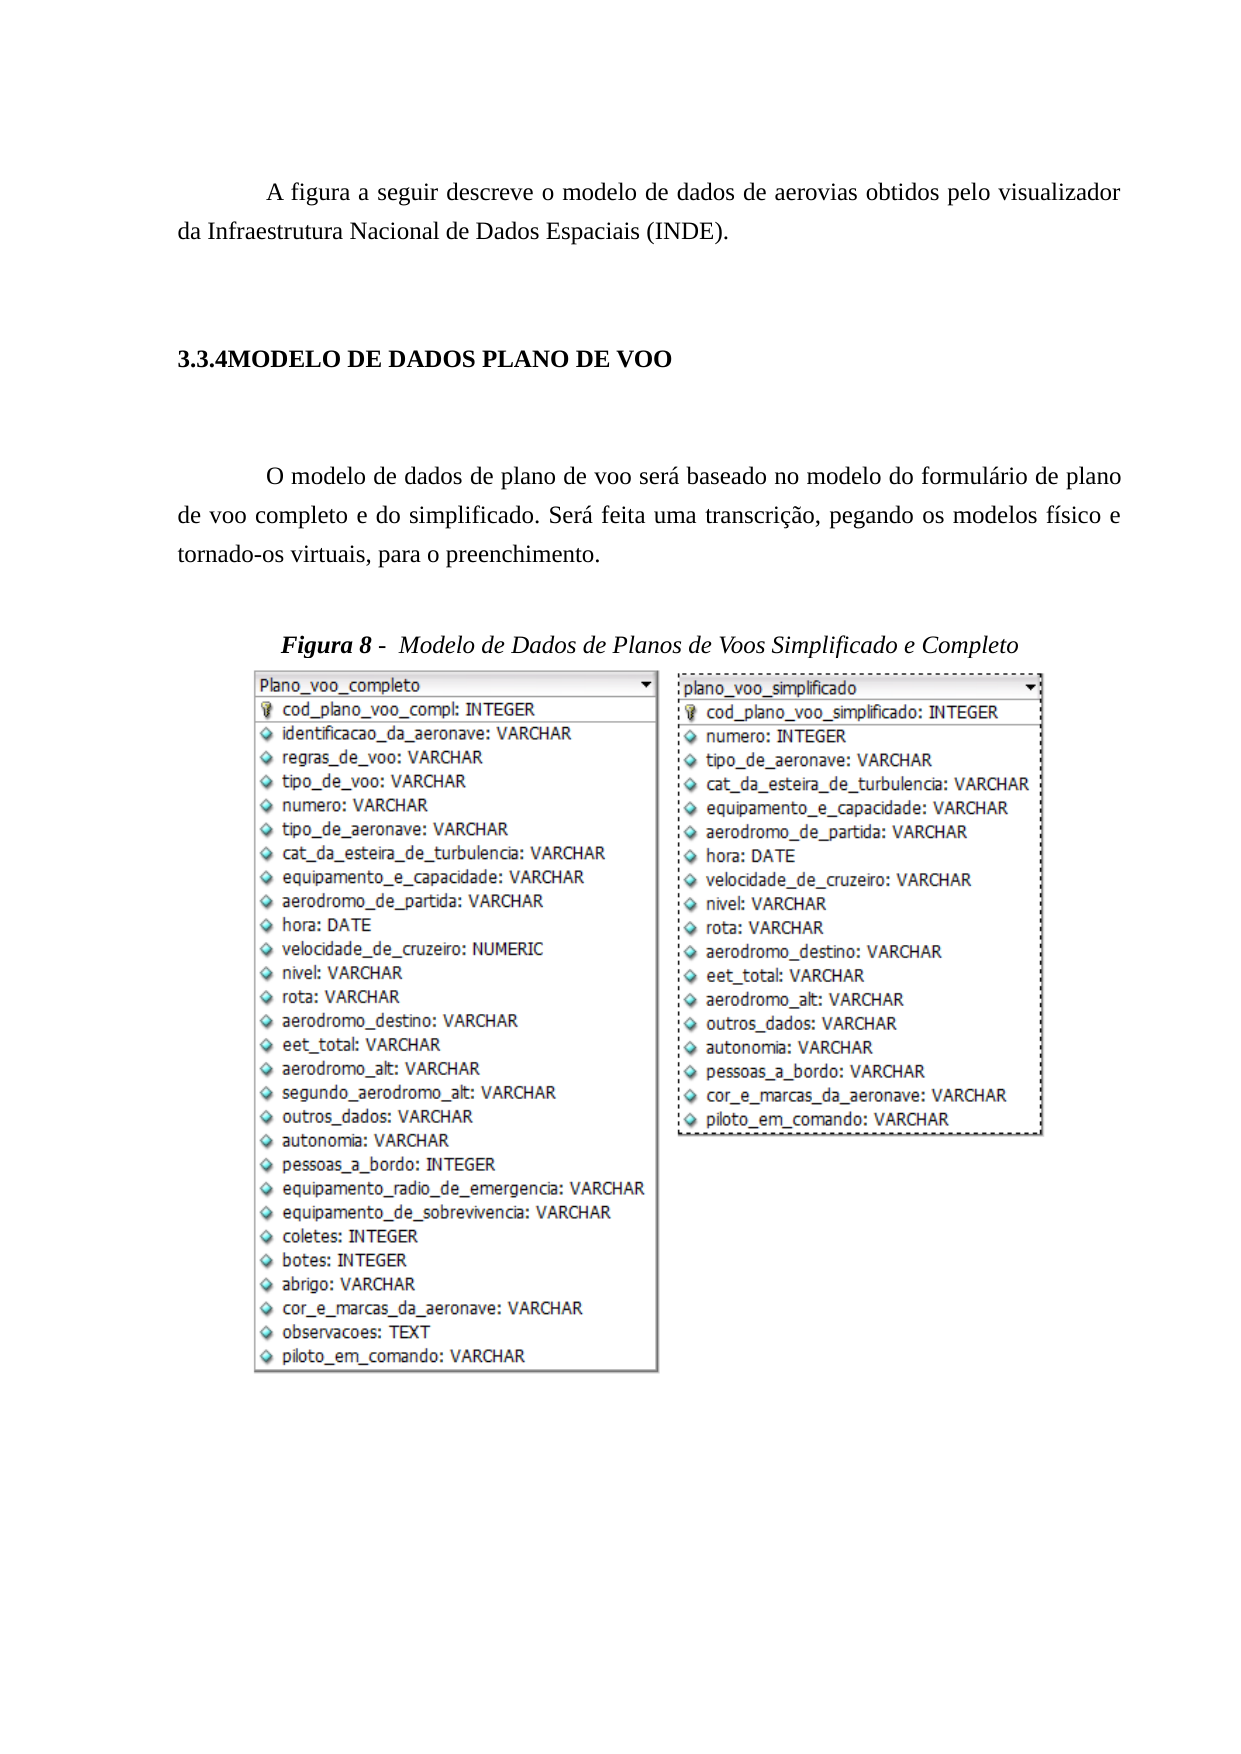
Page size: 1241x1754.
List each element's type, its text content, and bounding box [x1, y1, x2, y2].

text A figura a seguir descreve o modelo de dados de aerovias obtidos pelo visualizador da Infraestrutura Nacional de Dados Espaciais (INDE). [177, 177, 1122, 245]
text O modelo de dados de plano de voo será baseado no modelo do formulário de plano de voo completo e do simplificado. Será feita uma transcrição, pegando os modelos físico e tornado-os virtuais, para o preenchimento. [177, 461, 1122, 568]
subtitle Modelo de Dados Plano de Voo [177, 344, 1122, 373]
text Figura 8 - Modelo de Dados de Planos de Voos Simplificado e Completo [177, 630, 1122, 1391]
picture [243, 658, 1057, 1392]
